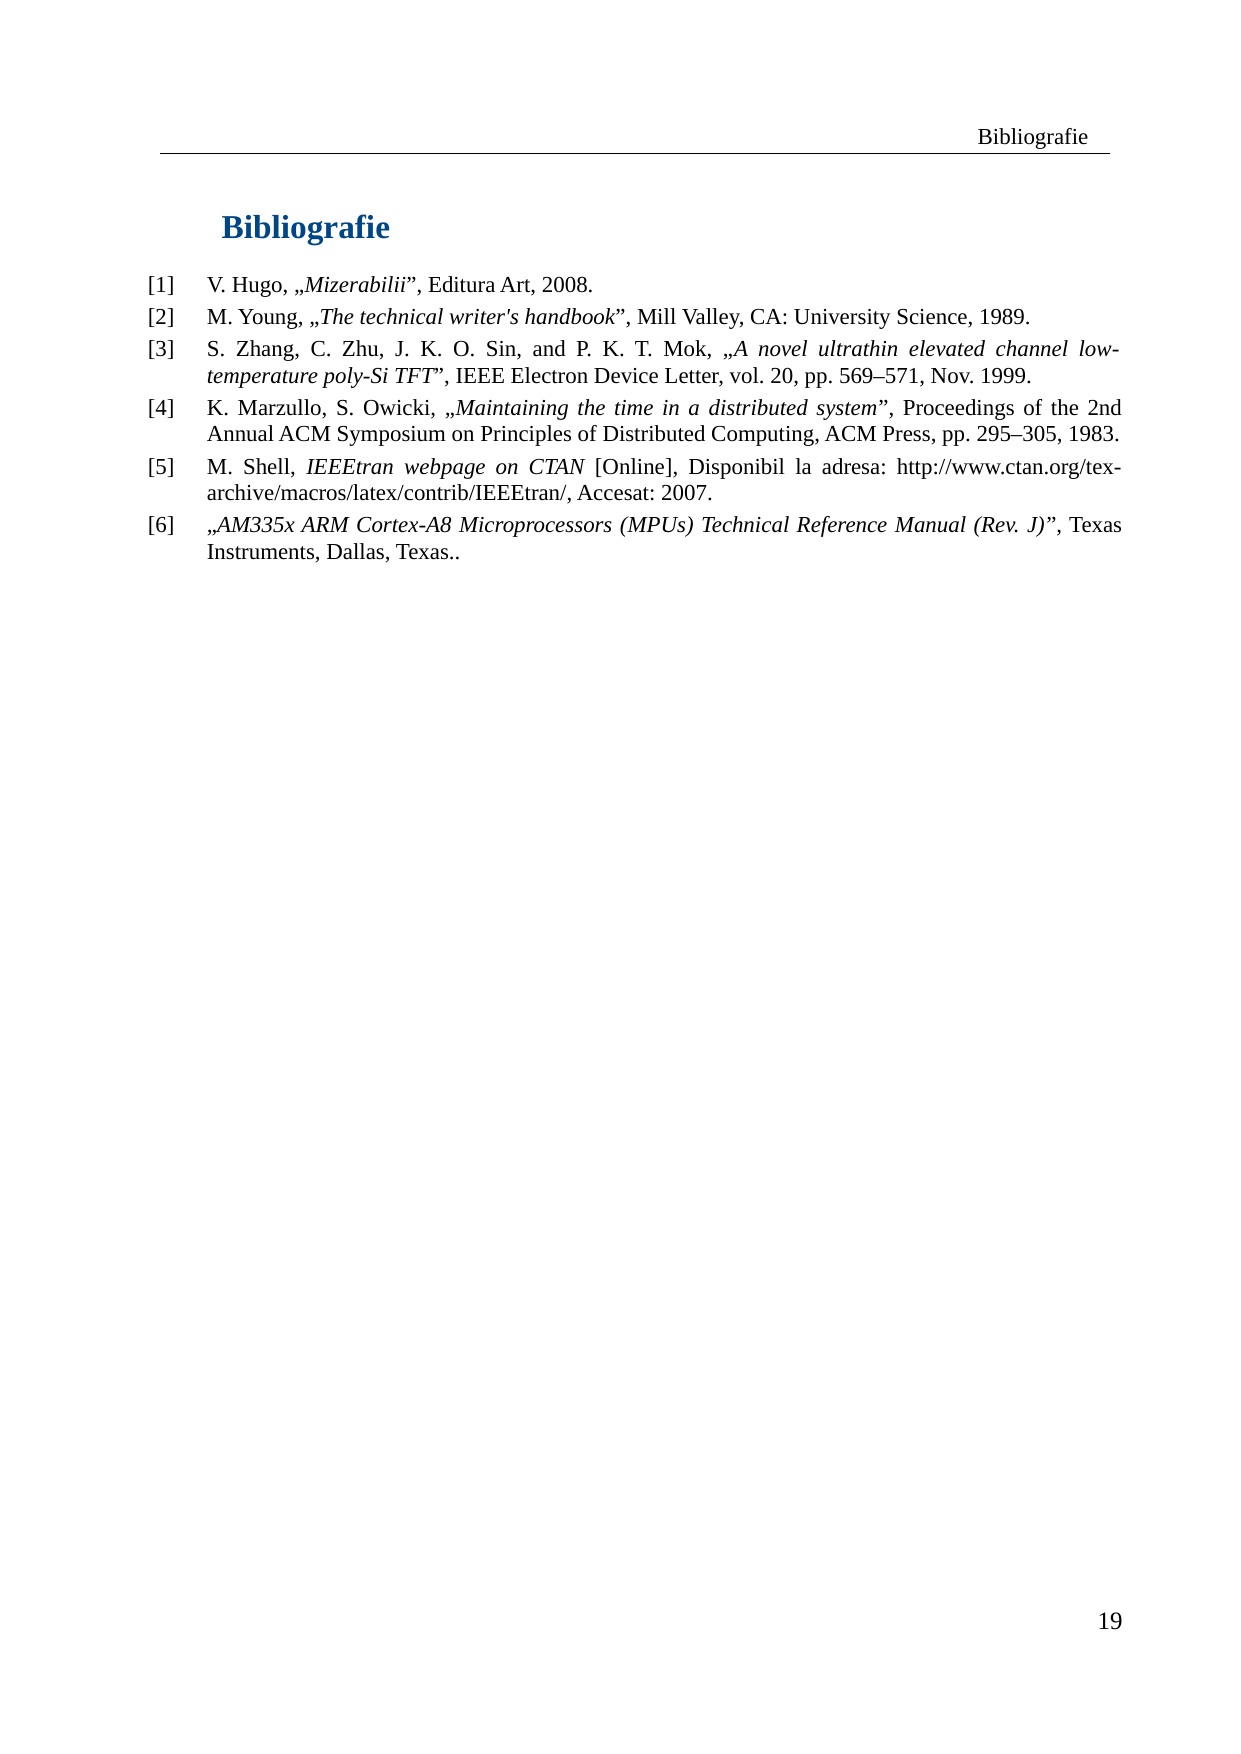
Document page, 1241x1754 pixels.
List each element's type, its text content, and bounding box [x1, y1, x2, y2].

text [4] K. Marzullo, S. Owicki, „Maintaining the time in a distributed system”, Proceedings of the 2nd Annual ACM Symposium on Principles of Distributed Computing, ACM Press, pp. 295–305, 1983. [148, 394, 1122, 447]
text [1] V. Hugo, „Mizerabilii”, Editura Art, 2008. [148, 271, 1122, 297]
text [3] S. Zhang, C. Zhu, J. K. O. Sin, and P. K. T. Mok, „A novel ultrathin elevated channel low-temperature poly-Si TFT”, IEEE Electron Device Letter, vol. 20, pp. 569–571, Nov. 1999. [148, 336, 1122, 388]
text [2] M. Young, „The technical writer's handbook”, Mill Valley, CA: University Science, 1989. [148, 303, 1122, 329]
text [5] M. Shell, IEEEtran webpage on CTAN [Online], Disponibil la adresa: http://www.ctan.org/tex-archive/macros/latex/contrib/IEEEtran/, Accesat: 2007. [148, 453, 1122, 506]
text [6] „AM335x ARM Cortex-A8 Microprocessors (MPUs) Technical Reference Manual (Rev. J)”, Texas Instruments, Dallas, Texas.. [148, 511, 1122, 564]
subtitle Bibliografie [221, 208, 1122, 246]
